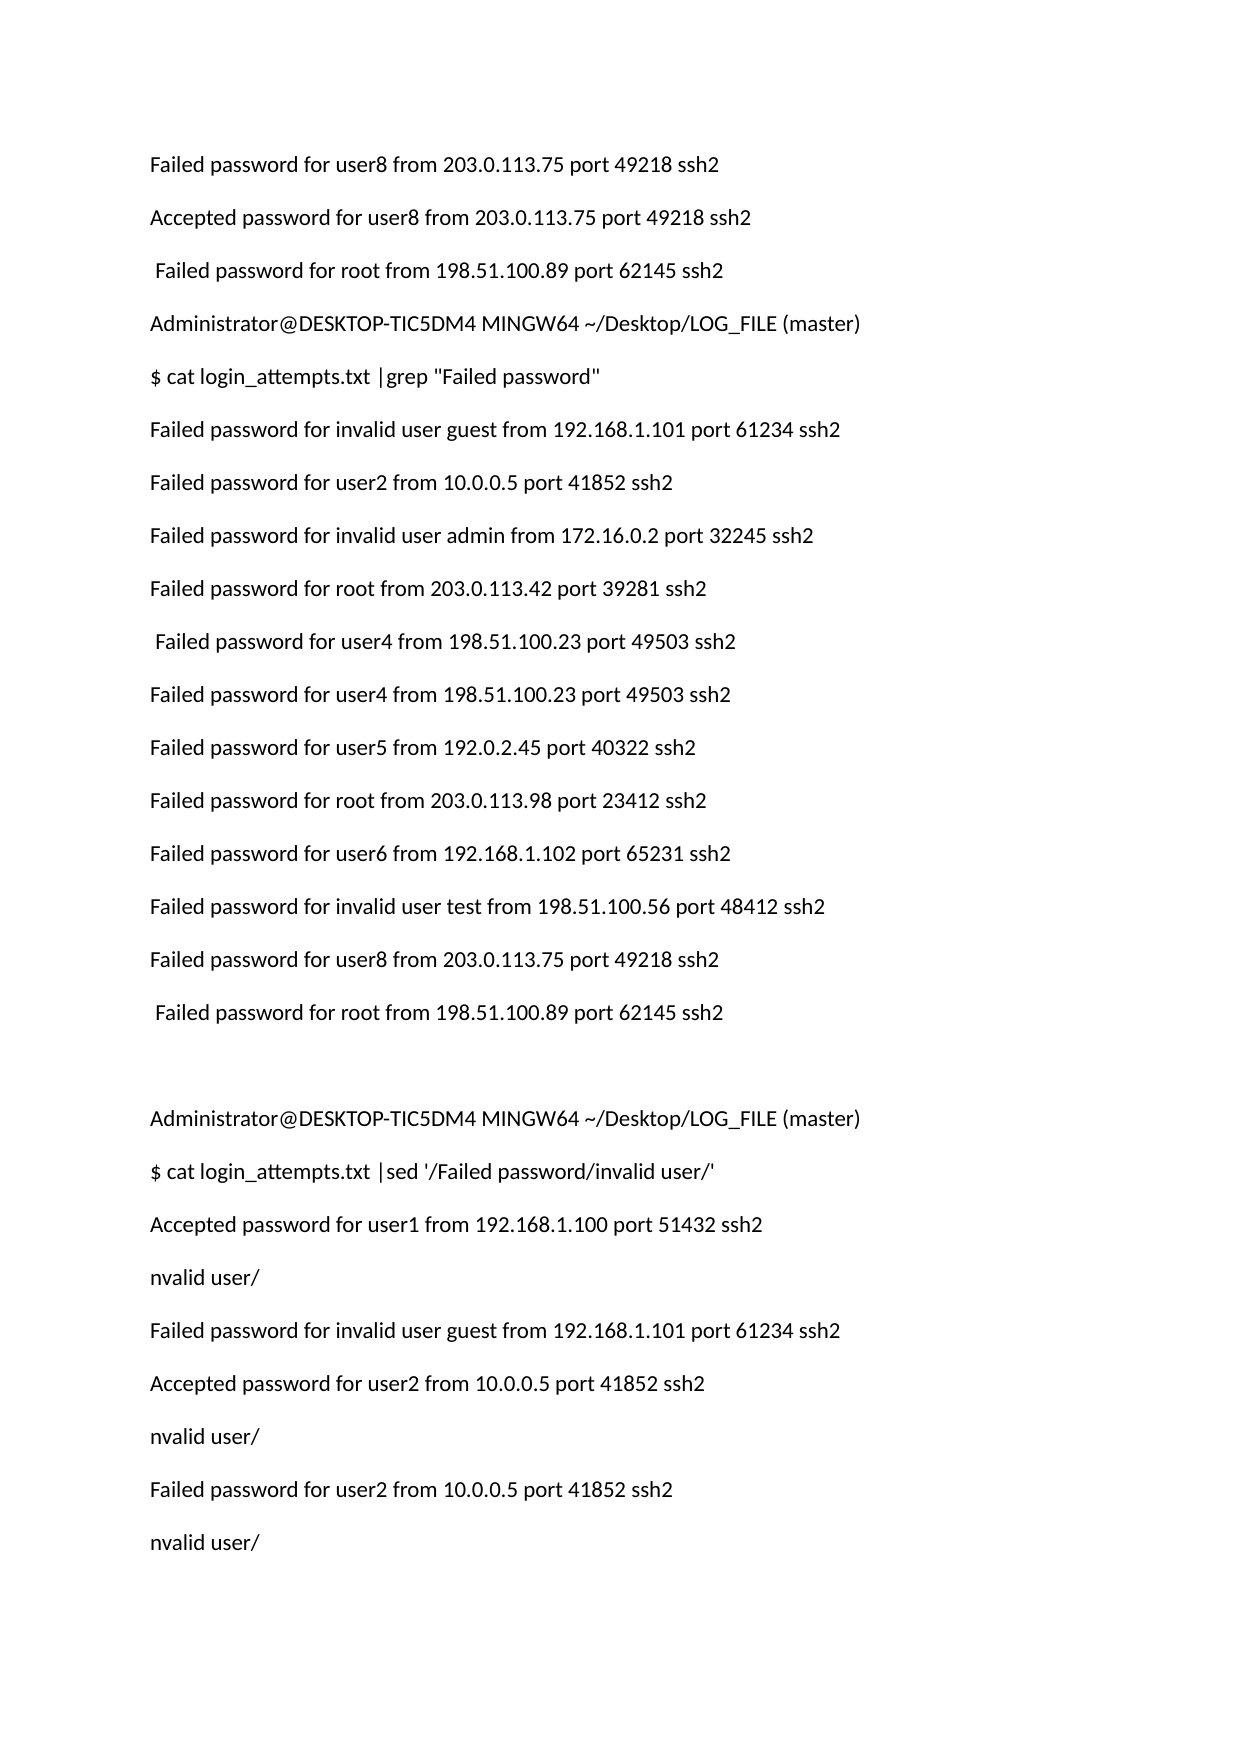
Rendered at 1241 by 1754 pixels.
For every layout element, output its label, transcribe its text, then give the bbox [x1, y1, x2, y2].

text $ cat login_attempts.txt |grep "Failed password" [150, 362, 1090, 390]
text nvalid user/ [150, 1422, 1090, 1451]
text Failed password for user6 from 192.168.1.102 port 65231 ssh2 [150, 839, 1090, 867]
text Failed password for invalid user guest from 192.168.1.101 port 61234 ssh2 [150, 415, 1090, 443]
text Failed password for root from 198.51.100.89 port 62145 ssh2 [150, 998, 1090, 1026]
text Administrator@DESKTOP-TIC5DM4 MINGW64 ~/Desktop/LOG_FILE (master) [150, 1104, 1090, 1132]
text Failed password for root from 203.0.113.98 port 23412 ssh2 [150, 786, 1090, 814]
text Failed password for root from 198.51.100.89 port 62145 ssh2 [150, 256, 1090, 284]
text Failed password for user2 from 10.0.0.5 port 41852 ssh2 [150, 1476, 1090, 1503]
text Failed password for user4 from 198.51.100.23 port 49503 ssh2 [150, 680, 1090, 708]
text Failed password for user8 from 203.0.113.75 port 49218 ssh2 [150, 150, 1090, 178]
text Failed password for invalid user guest from 192.168.1.101 port 61234 ssh2 [150, 1316, 1090, 1344]
text Failed password for user2 from 10.0.0.5 port 41852 ssh2 [150, 468, 1090, 496]
text Accepted password for user1 from 192.168.1.100 port 51432 ssh2 [150, 1210, 1090, 1238]
text Administrator@DESKTOP-TIC5DM4 MINGW64 ~/Desktop/LOG_FILE (master) [150, 309, 1090, 337]
text Failed password for user8 from 203.0.113.75 port 49218 ssh2 [150, 945, 1090, 973]
text nvalid user/ [150, 1528, 1090, 1557]
text Failed password for root from 203.0.113.42 port 39281 ssh2 [150, 574, 1090, 602]
text Failed password for user5 from 192.0.2.45 port 40322 ssh2 [150, 733, 1090, 761]
text Accepted password for user8 from 203.0.113.75 port 49218 ssh2 [150, 203, 1090, 231]
text Failed password for invalid user admin from 172.16.0.2 port 32245 ssh2 [150, 521, 1090, 549]
text Accepted password for user2 from 10.0.0.5 port 41852 ssh2 [150, 1369, 1090, 1397]
text Failed password for invalid user test from 198.51.100.56 port 48412 ssh2 [150, 892, 1090, 920]
text nvalid user/ [150, 1263, 1090, 1291]
text Failed password for user4 from 198.51.100.23 port 49503 ssh2 [150, 627, 1090, 655]
text $ cat login_attempts.txt |sed '/Failed password/invalid user/' [150, 1157, 1090, 1185]
